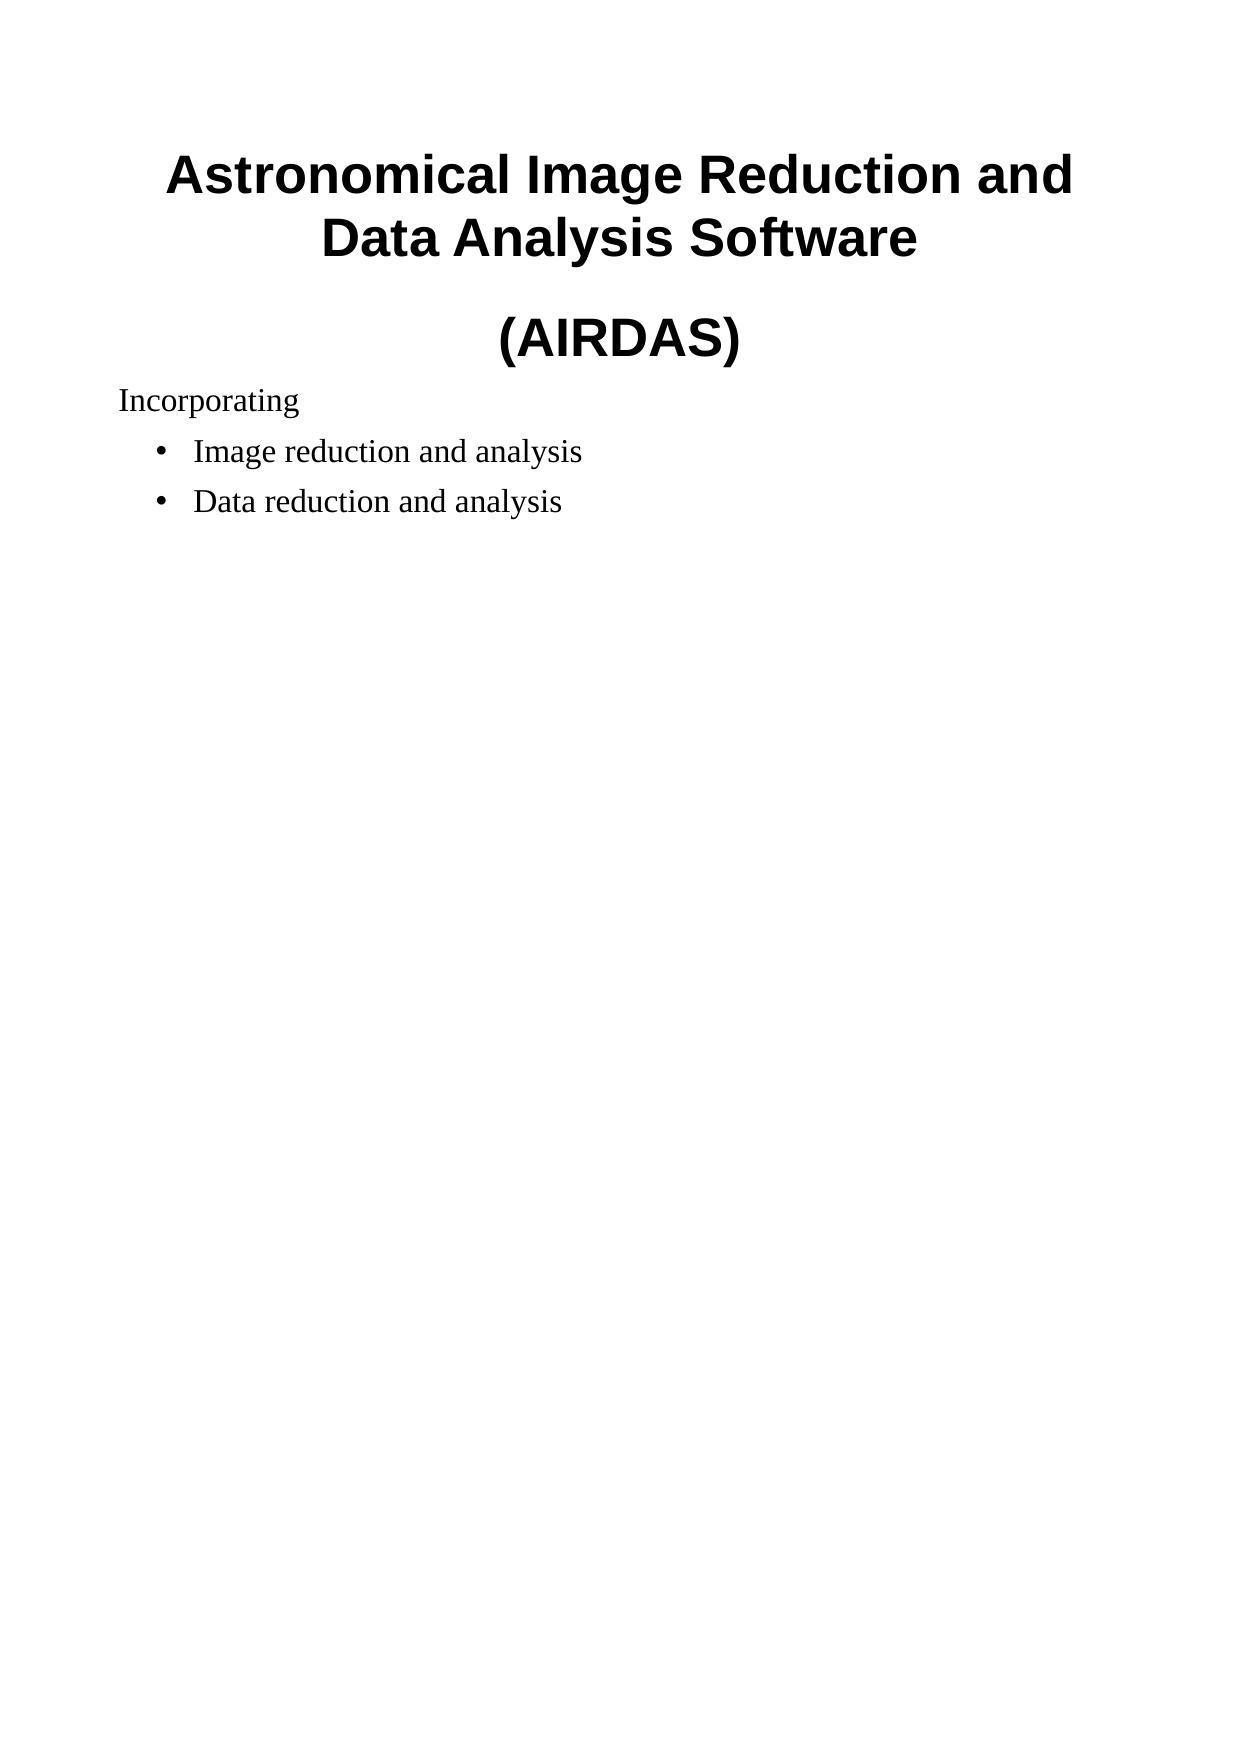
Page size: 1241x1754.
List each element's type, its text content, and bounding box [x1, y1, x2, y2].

list Image reduction and analysis [156, 431, 1122, 469]
list Data reduction and analysis [156, 482, 1122, 520]
text Incorporating [118, 380, 1122, 418]
subtitle (AIRDAS) [118, 305, 1122, 367]
subtitle Astronomical Image Reduction and Data Analysis Software [118, 143, 1122, 268]
